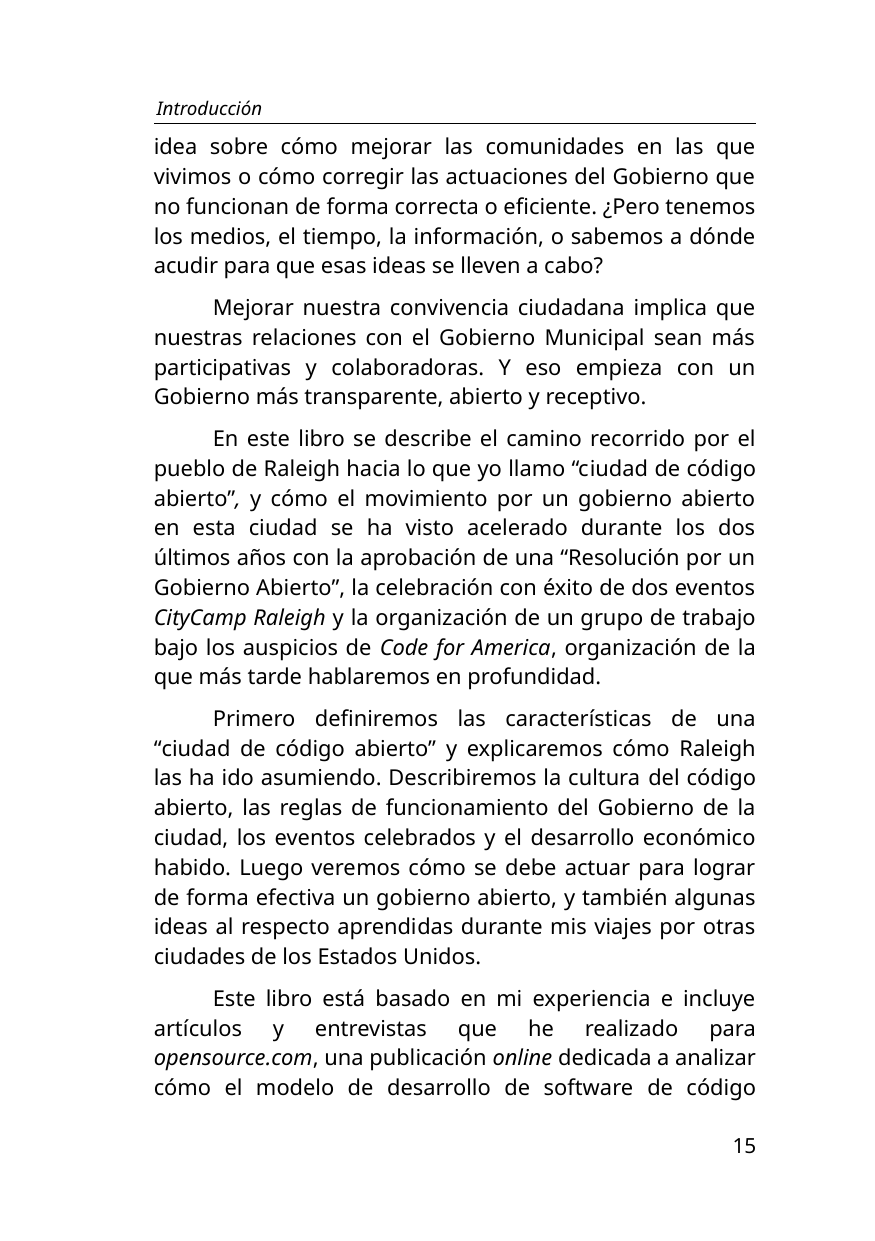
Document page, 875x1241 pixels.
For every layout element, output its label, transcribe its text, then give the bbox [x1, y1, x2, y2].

text Este libro está basado en mi experiencia e incluye artí­culos y entrevistas que he realizado para opensource.com, una publicación online dedicada a analizar cómo el modelo de desarrollo de software de código [153, 983, 756, 1102]
text idea so­bre cómo mejorar las comunidades en las que vivimos o cómo corregir las actuaciones del Gobierno que no funcionan de forma correcta o eficiente. ¿Pero tenemos los medios, el tiem­po, la información, o sabemos a dónde acudir para que esas ideas se lleven a cabo? [153, 131, 756, 280]
text Primero definiremos las características de una “ciudad de código abierto” y explicaremos cómo Raleigh las ha ido asumiendo. Describiremos la cultura del código abierto, las reglas de funcionamiento del Gobierno de la ciudad, los even­tos celebrados y el desarrollo económico habido. Luego vere­mos cómo se debe actuar para lograr de forma efectiva un go­bierno abierto, y también algunas ideas al respecto aprendi­das durante mis viajes por otras ciudades de los Estados Unidos. [153, 703, 756, 971]
text En este libro se describe el camino recorrido por el pue­blo de Raleigh hacia lo que yo llamo “ciudad de código abier­to”, y cómo el movimiento por un gobierno abierto en esta ciudad se ha visto acelerado durante los dos últimos años con la aprobación de una “Resolución por un Gobierno Abierto”, la celebración con éxito de dos eventos CityCamp Raleigh y la organización de un grupo de trabajo bajo los auspicios de Code for America, organización de la que más tarde hablare­mos en profundidad. [153, 423, 756, 691]
text Mejorar nuestra convivencia ciudadana implica que nuestras relaciones con el Gobierno Municipal sean más parti­cipativas y colaboradoras. Y eso empieza con un Gobierno más transparente, abierto y receptivo. [153, 292, 756, 411]
